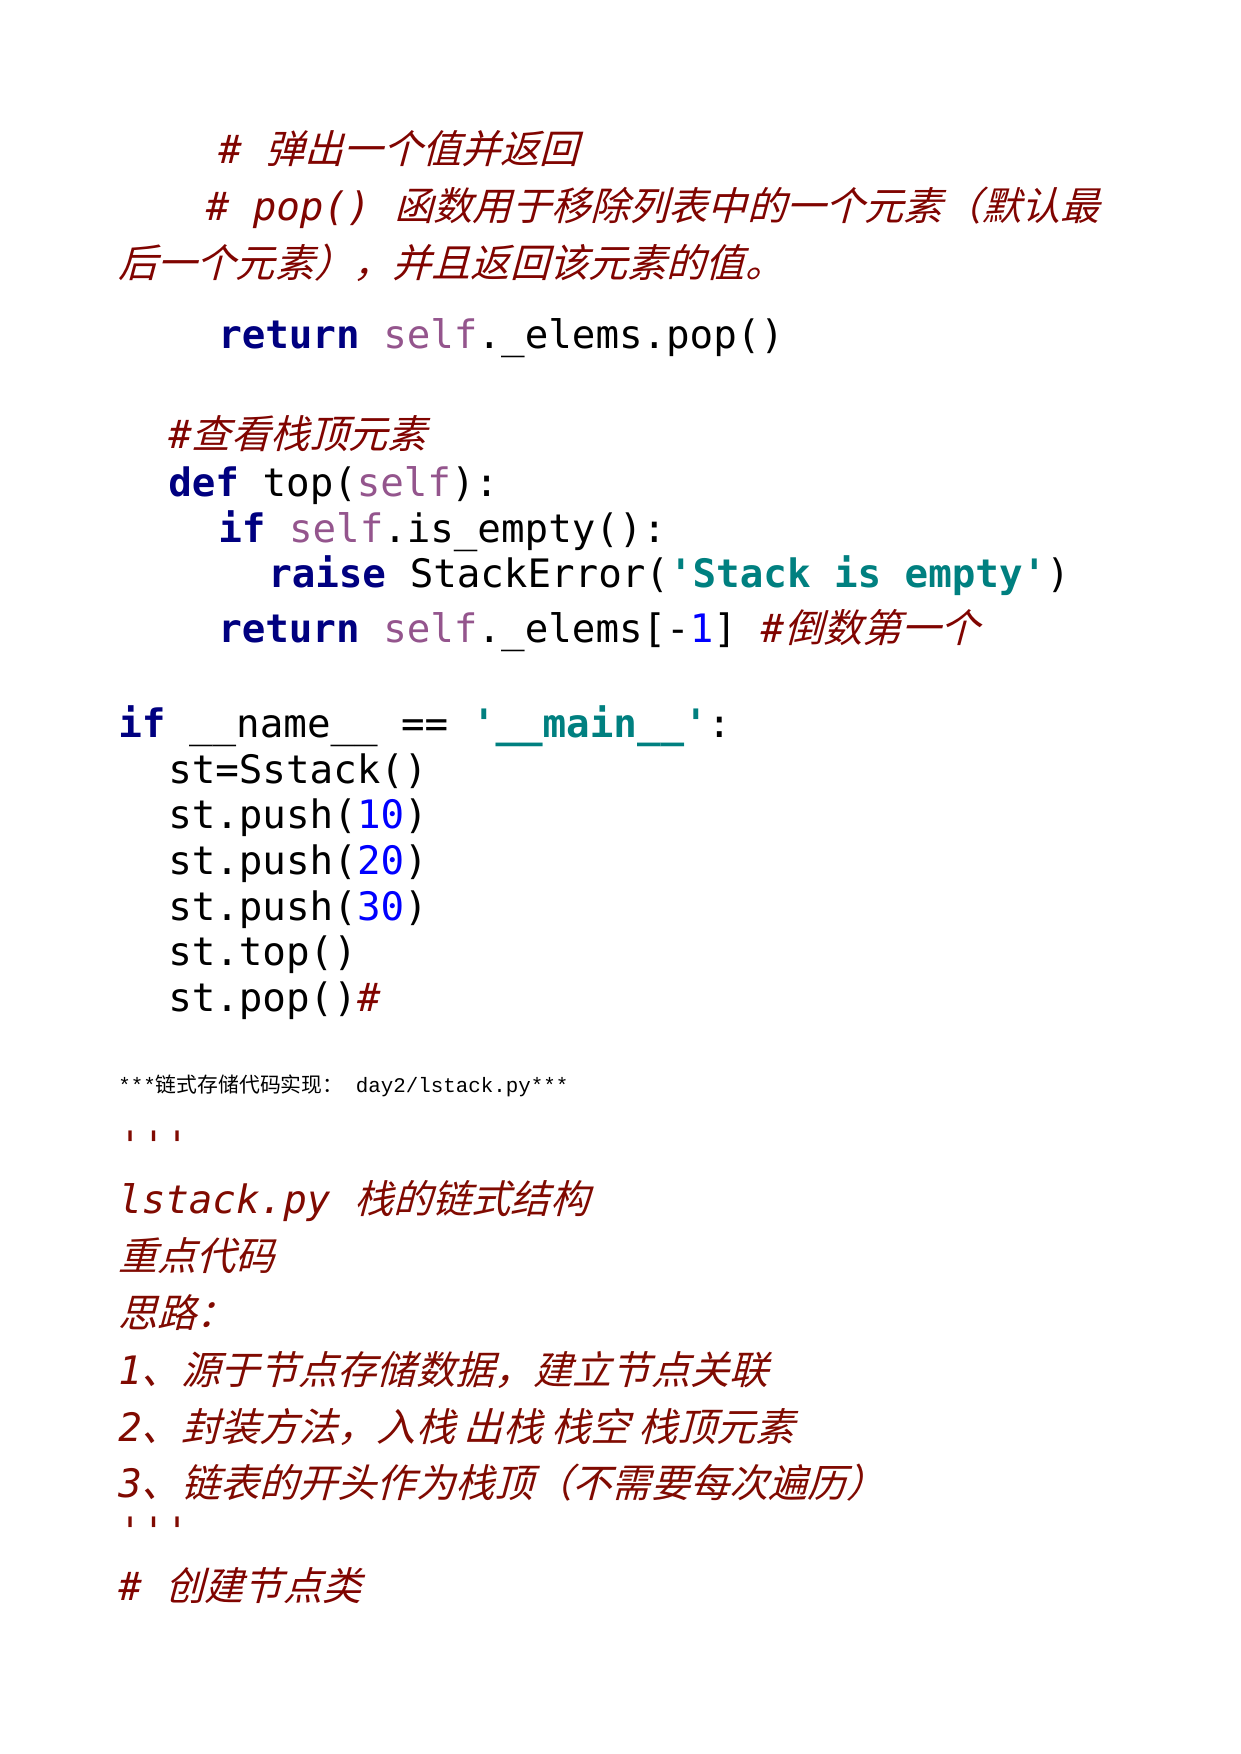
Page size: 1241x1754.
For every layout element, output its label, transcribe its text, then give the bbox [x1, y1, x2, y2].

text 1、源于节点存储数据，建立节点关联 [118, 1339, 1122, 1396]
text ***链式存储代码实现： day2/lstack.py*** [118, 1073, 1122, 1099]
text # 创建节点类 [118, 1555, 1122, 1611]
text 重点代码 [118, 1225, 1122, 1282]
text raise StackError('Stack is empty') [118, 551, 1122, 597]
text def top(self): [118, 460, 1122, 506]
text #查看栈顶元素 [118, 403, 1122, 460]
text st.top() [118, 929, 1122, 975]
text 3、链表的开头作为栈顶（不需要每次遍历） [118, 1452, 1122, 1509]
text # pop() 函数用于移除列表中的一个元素（默认最后一个元素），并且返回该元素的值。 [118, 175, 1122, 288]
text st.push(30) [118, 883, 1122, 929]
text st.push(10) [118, 792, 1122, 838]
text if self.is_empty(): [118, 506, 1122, 551]
text ''' [118, 1509, 1122, 1555]
text lstack.py 栈的链式结构 [118, 1168, 1122, 1225]
text ''' [118, 1123, 1122, 1168]
text 2、封装方法，入栈 出栈 栈空 栈顶元素 [118, 1396, 1122, 1452]
text return self._elems[-1] #倒数第一个 [118, 597, 1122, 654]
text st.pop()# [118, 975, 1122, 1020]
text return self._elems.pop() [118, 312, 1122, 358]
text st=Sstack() [118, 747, 1122, 792]
text # 弹出一个值并返回 [118, 118, 1122, 175]
text if __name__ == '__main__': [118, 701, 1122, 747]
text 思路： [118, 1282, 1122, 1339]
text st.push(20) [118, 838, 1122, 883]
